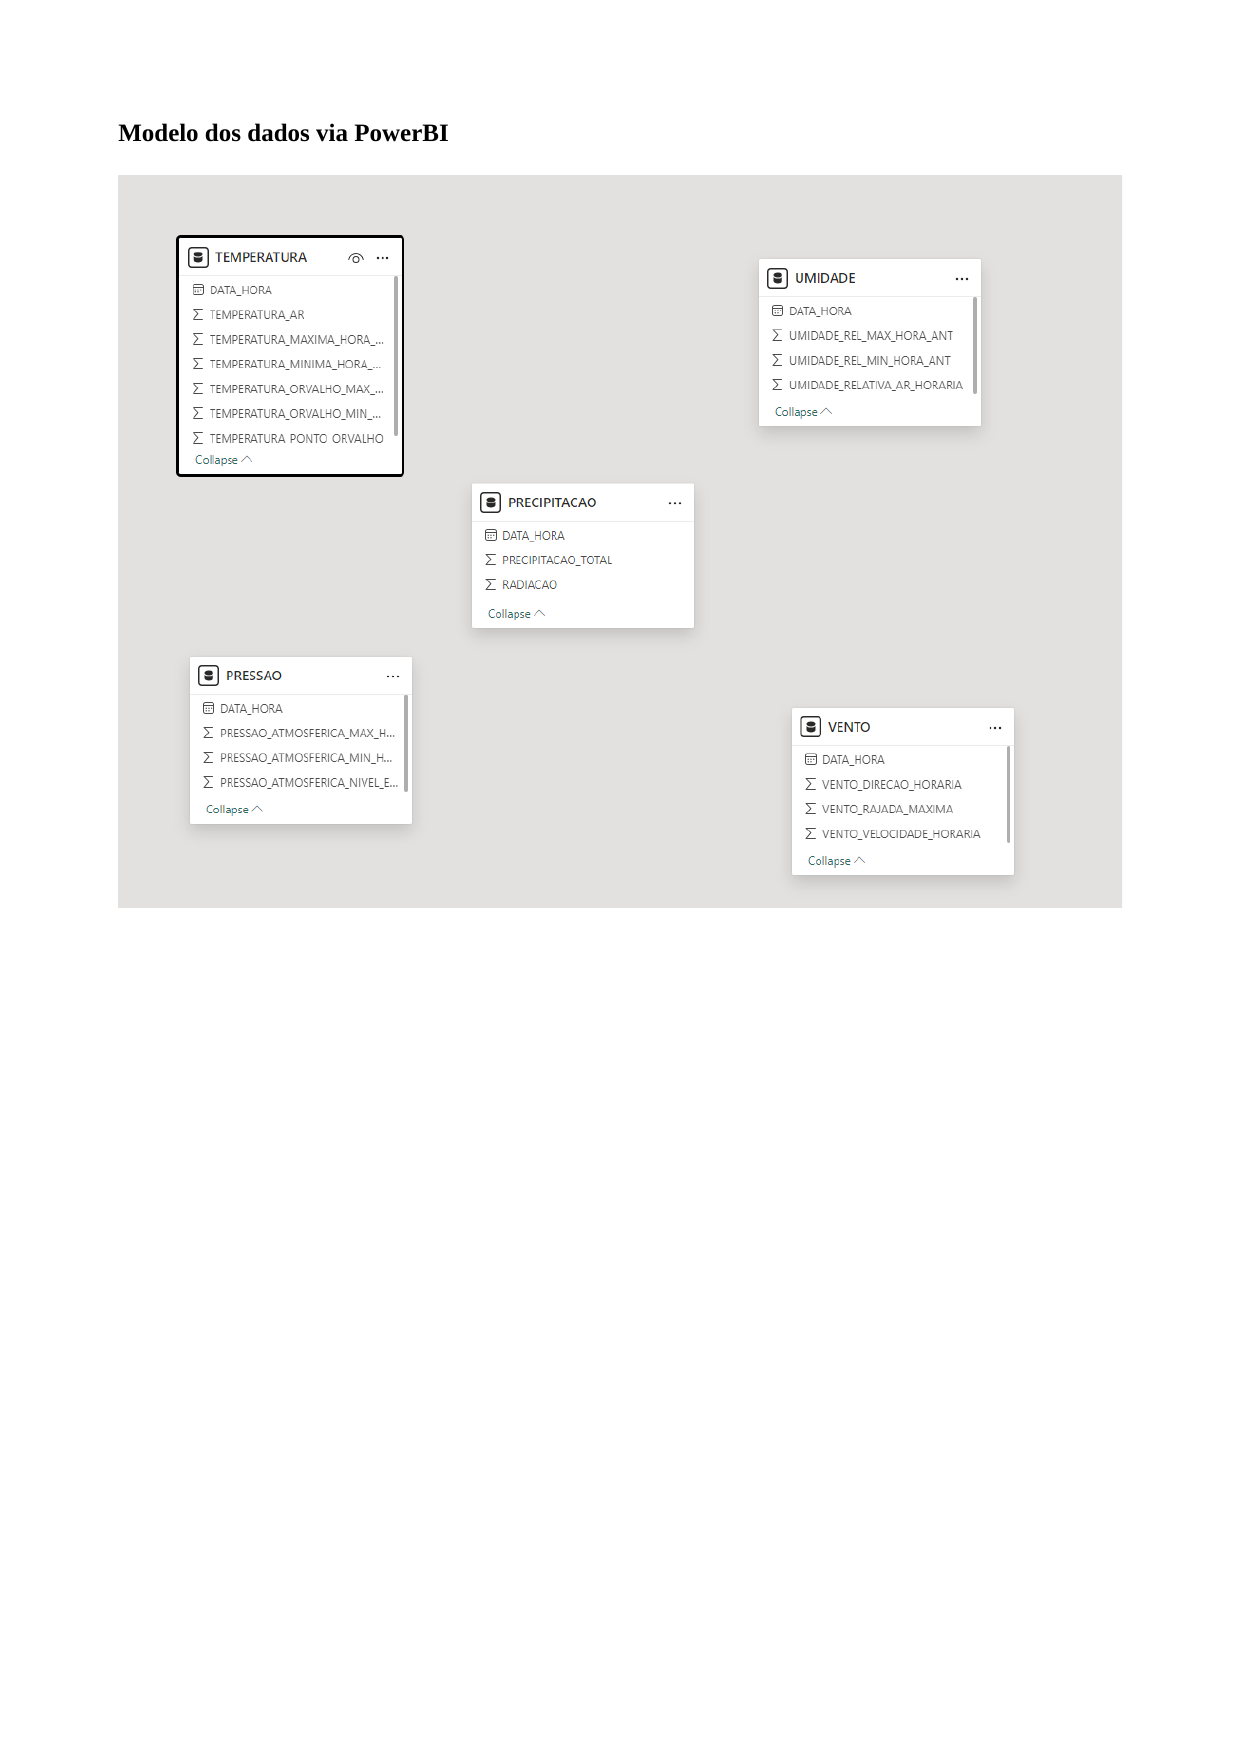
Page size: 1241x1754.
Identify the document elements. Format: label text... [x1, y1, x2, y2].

text Modelo dos dados via PowerBI [118, 118, 1122, 147]
picture [118, 175, 1123, 908]
